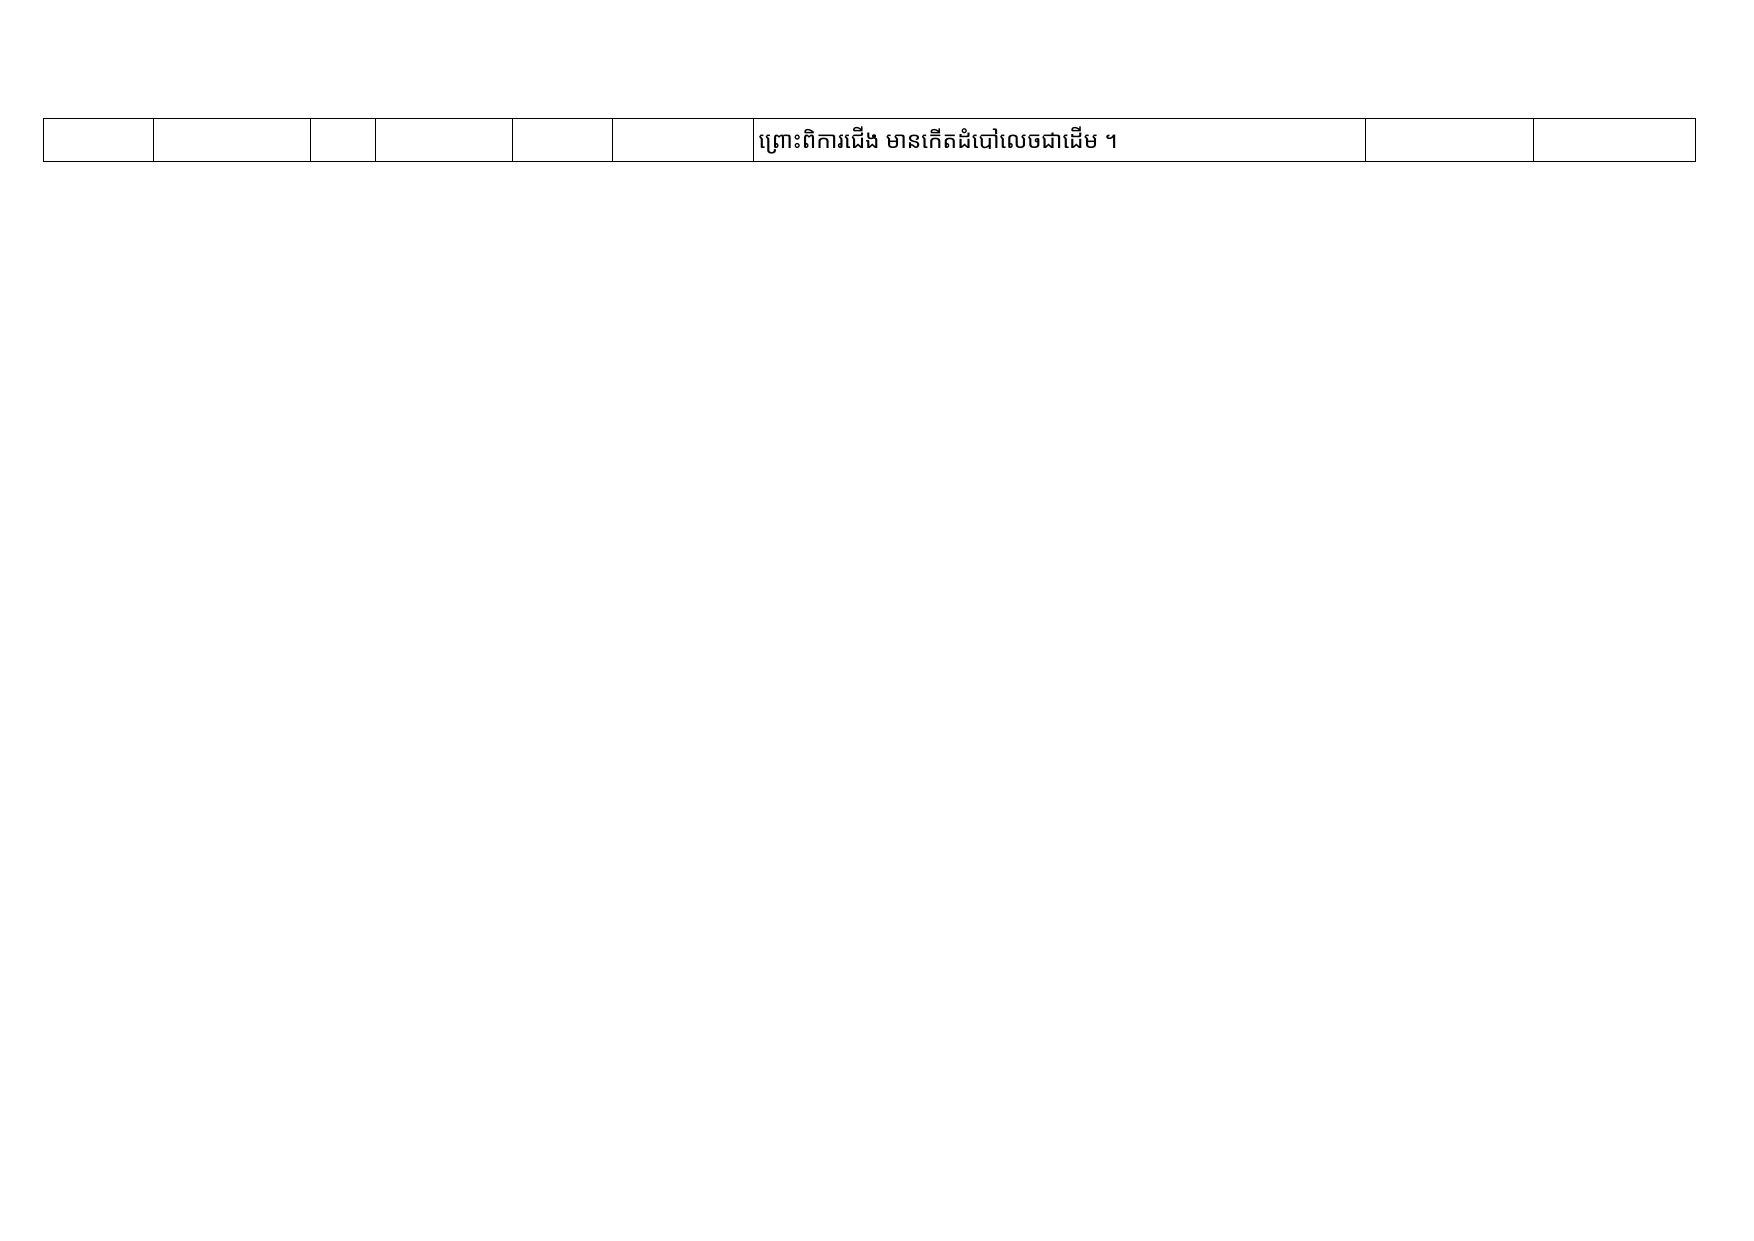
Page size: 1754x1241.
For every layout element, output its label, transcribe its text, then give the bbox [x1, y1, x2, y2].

table_cell ព្រោះ​ពិការ​ជើង មាន​កើត​ដំបៅ​លេច​ជាដើម ។ [754, 119, 1365, 161]
table_cell [513, 119, 612, 161]
table_cell [1534, 119, 1695, 161]
table_cell [154, 119, 310, 161]
table_cell [44, 119, 153, 161]
table_cell [376, 119, 512, 161]
table_cell [613, 119, 753, 161]
table_cell [1366, 119, 1533, 161]
table_cell [311, 119, 375, 161]
